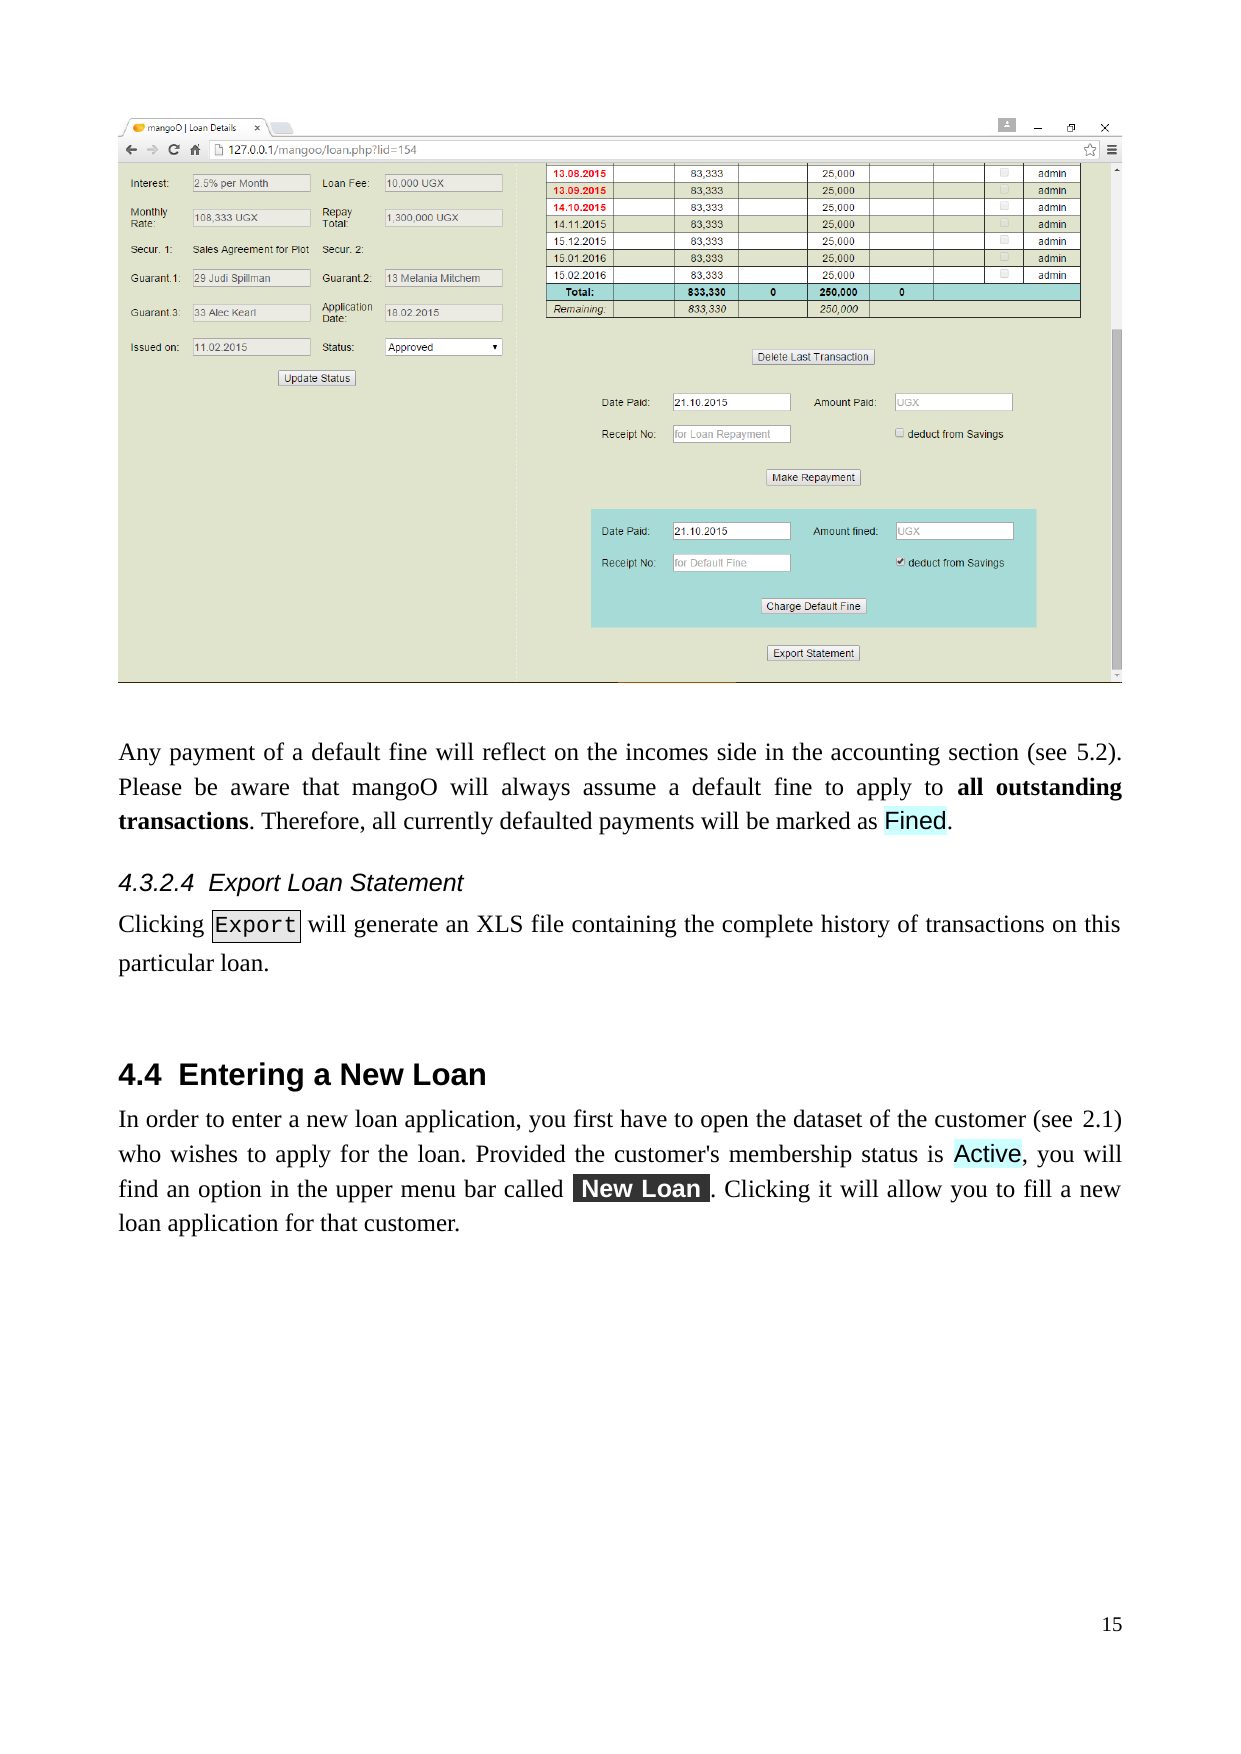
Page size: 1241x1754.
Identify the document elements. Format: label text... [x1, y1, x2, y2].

text Clicking Export will generate an XLS file containing the complete history of transactions on this particular loan. [118, 909, 1122, 977]
picture [118, 118, 1123, 683]
text Any payment of a default fine will reflect on the incomes side in the accounting section (see 5.2). Please be aware that mangoO will always assume a default fine to apply to all outstanding transactions. Therefore, all currently defaulted payments will be marked as Fined. [118, 737, 1122, 835]
text In order to enter a new loan application, you first have to open the dataset of the customer (see 2.1) who wishes to apply for the loan. Provided the customer's membership status is Active, you will find an option in the upper menu bar called New Loan . Clicking it will allow you to fill a new loan application for that customer. [118, 1104, 1122, 1237]
subtitle Export Loan Statement [118, 868, 1122, 897]
subtitle Entering a New Loan [118, 1056, 1122, 1092]
